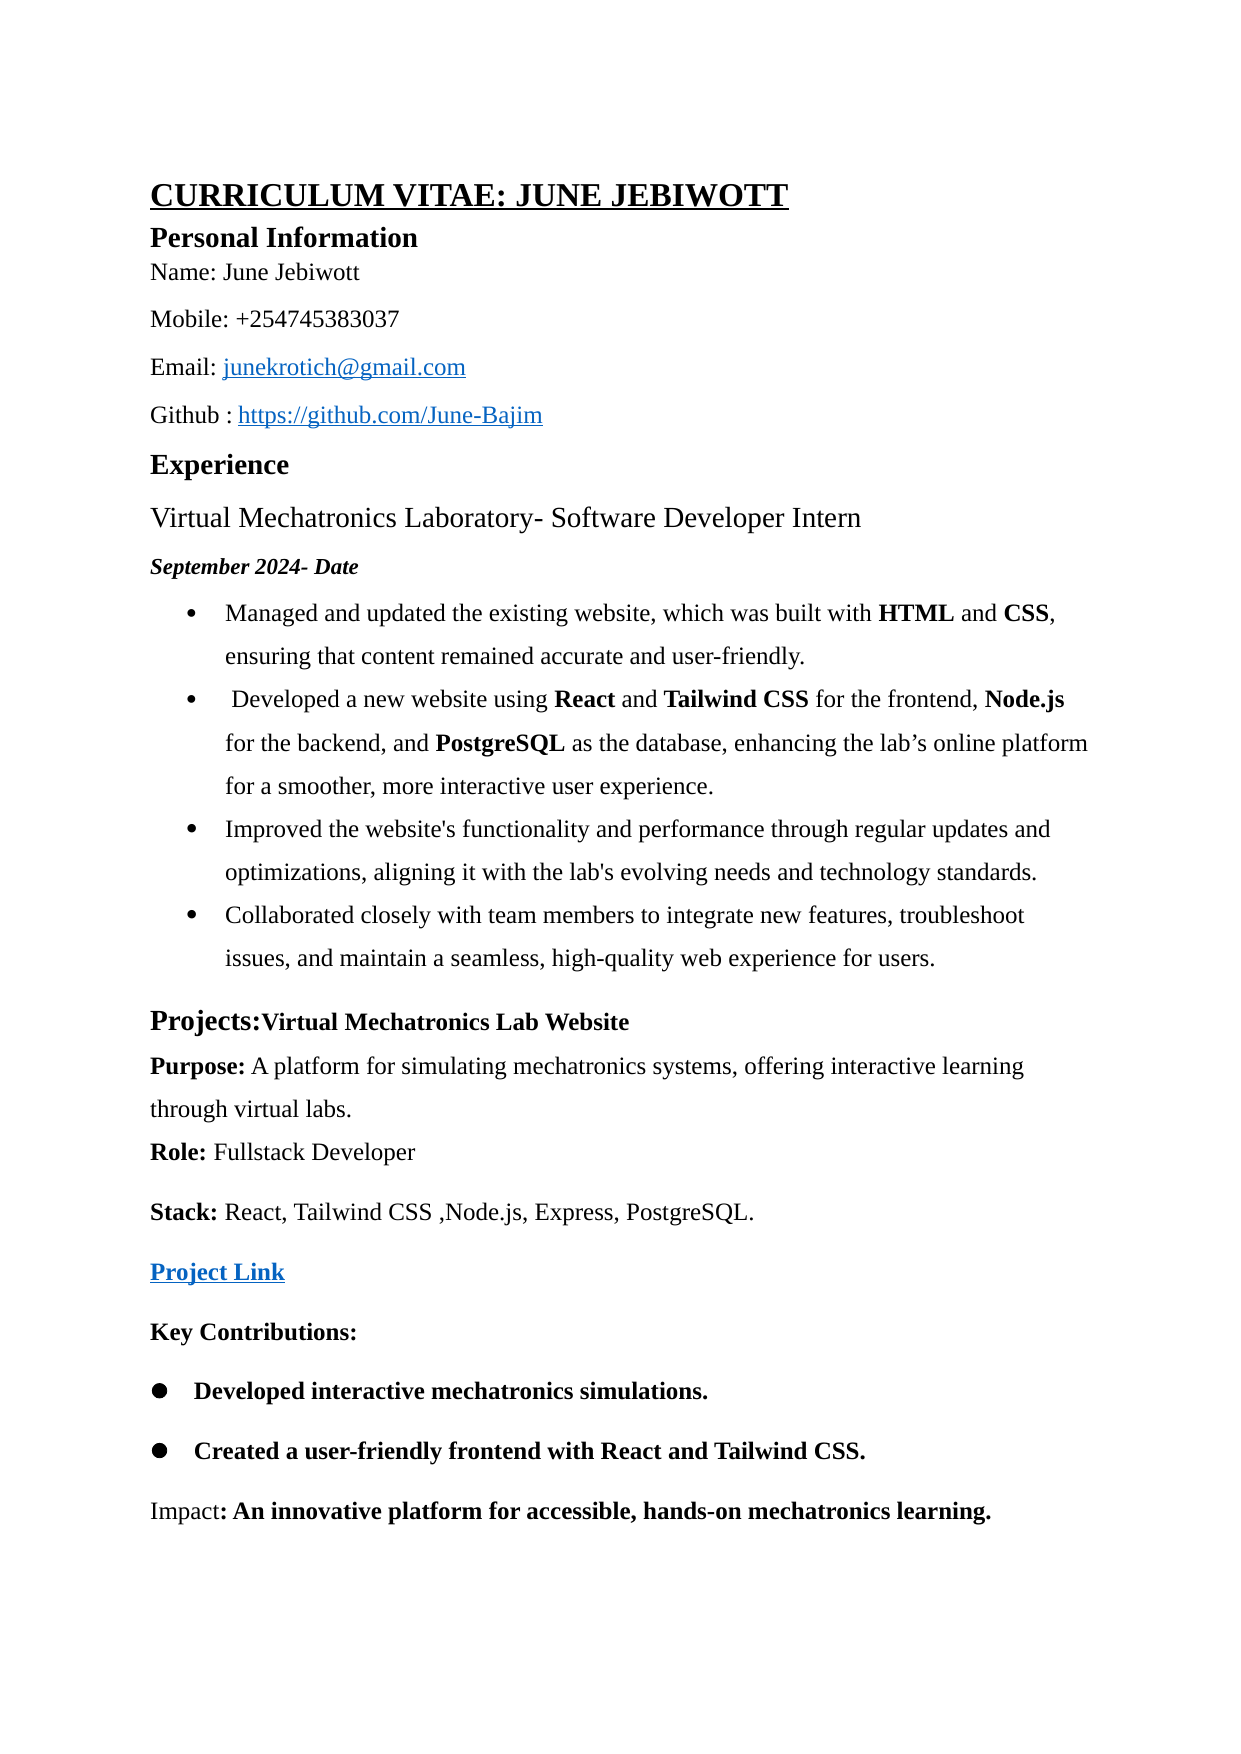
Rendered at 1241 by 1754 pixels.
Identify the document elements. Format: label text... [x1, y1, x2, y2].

text Virtual Mechatronics Laboratory- Software Developer Intern [150, 500, 1090, 534]
text Impact: An innovative platform for accessible, hands-on mechatronics learning. [150, 1496, 1090, 1525]
text Project Link [150, 1257, 1090, 1286]
text Projects:Virtual Mechatronics Lab Website Purpose: A platform for simulating mechatronics systems, offering interactive learning through virtual labs. Role: Fullstack Developer [150, 1003, 1090, 1166]
list Created a user-friendly frontend with React and Tailwind CSS. [150, 1436, 1090, 1465]
text September 2024- Date [150, 553, 1090, 579]
list Developed a new website using React and Tailwind CSS for the frontend, Node.js for the backend, and PostgreSQL as the database, enhancing the lab’s online platform for a smoother, more interactive user experience. [187, 684, 1090, 799]
subtitle CURRICULUM VITAE: JUNE JEBIWOTT [150, 175, 1090, 213]
list Developed interactive mechatronics simulations. [150, 1376, 1090, 1405]
list Managed and updated the existing website, which was built with HTML and CSS, ensuring that content remained accurate and user-friendly. [187, 598, 1090, 670]
text Experience [150, 447, 1090, 481]
text Key Contributions: [150, 1317, 1090, 1345]
list Improved the website's functionality and performance through regular updates and optimizations, aligning it with the lab's evolving needs and technology standards. [187, 814, 1090, 886]
subtitle Personal Information [150, 221, 1090, 254]
text Mobile: +254745383037 [150, 304, 1090, 333]
list Collaborated closely with team members to integrate new features, troubleshoot issues, and maintain a seamless, high-quality web experience for users. [187, 900, 1090, 972]
text Name: June Jebiwott [150, 257, 1090, 285]
text Email: junekrotich@gmail.com [150, 352, 1090, 381]
text Github : https://github.com/June-Bajim [150, 400, 1090, 428]
text Stack: React, Tailwind CSS ,Node.js, Express, PostgreSQL. [150, 1197, 1090, 1226]
